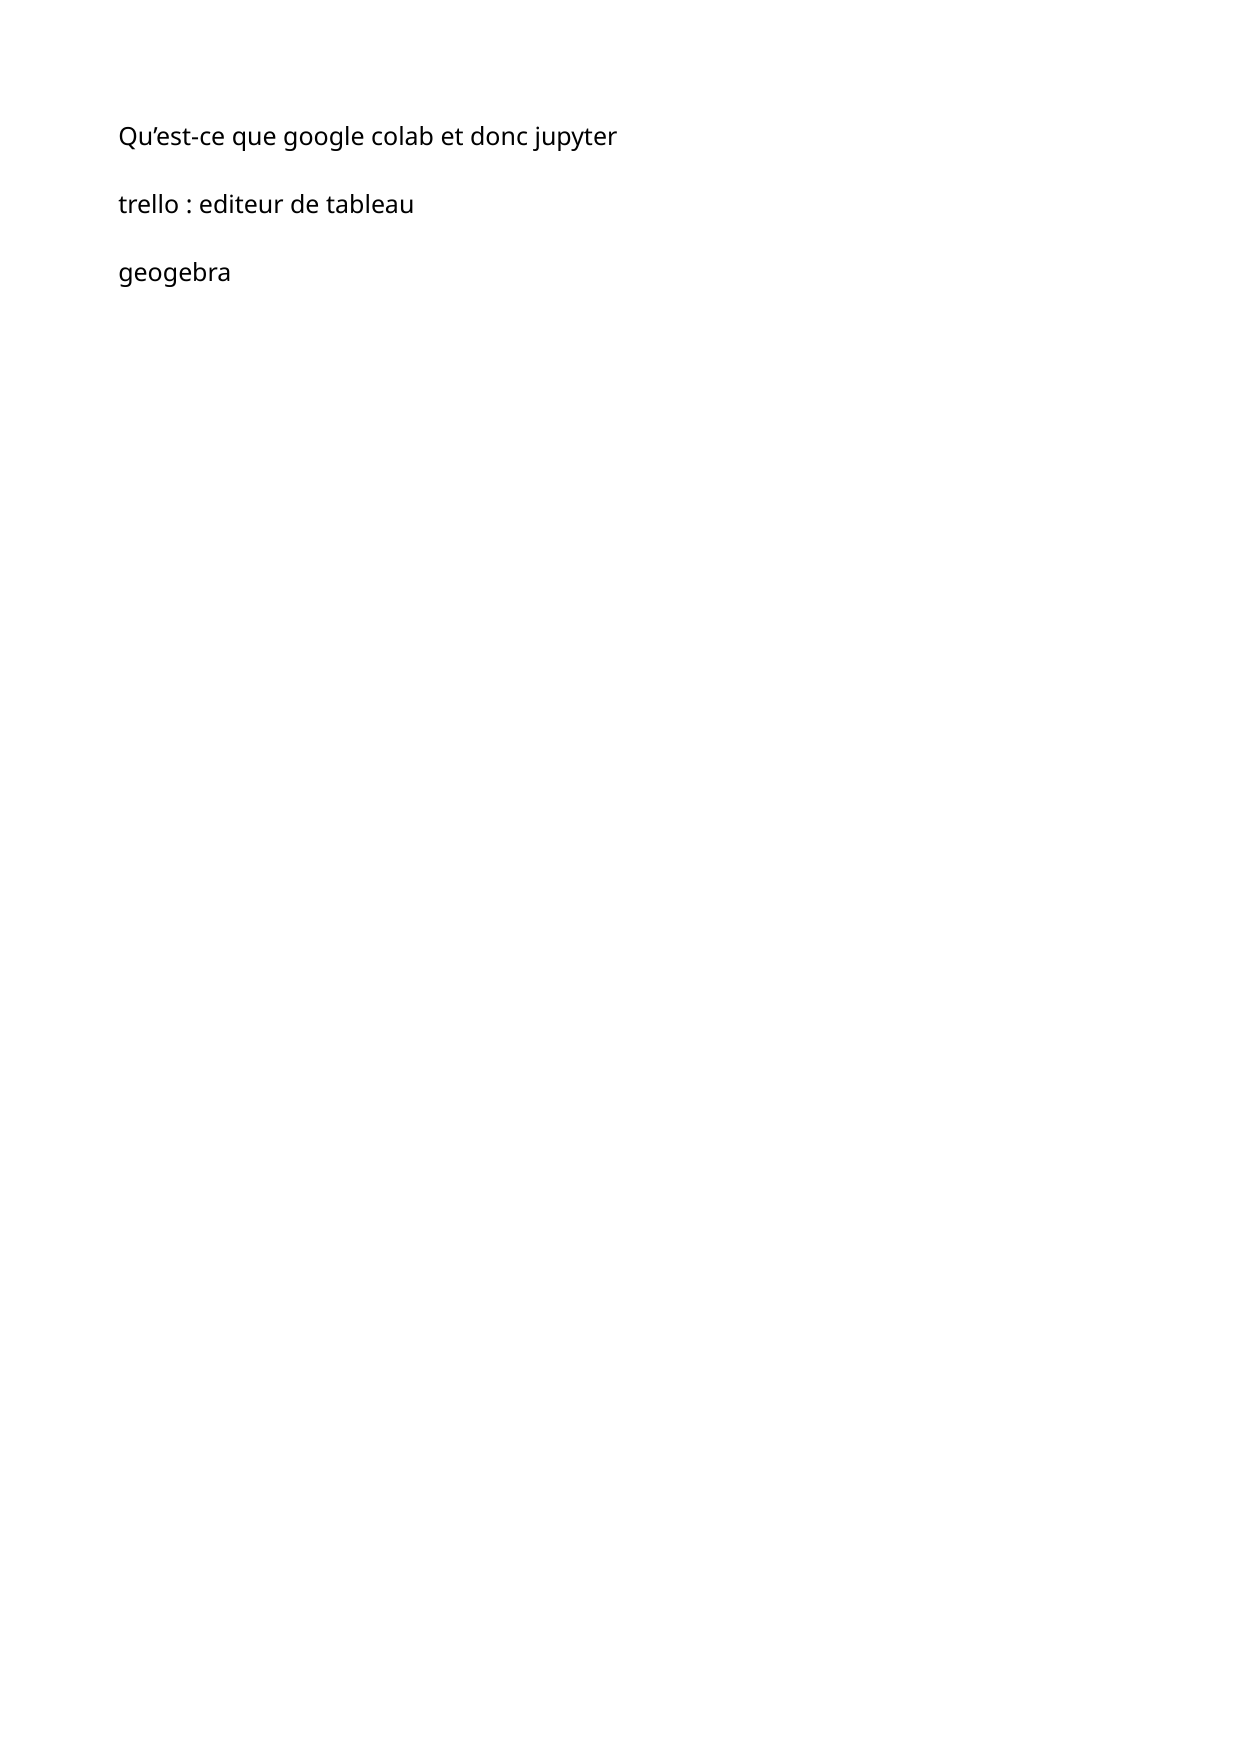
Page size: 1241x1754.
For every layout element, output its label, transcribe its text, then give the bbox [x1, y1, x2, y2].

text trello : editeur de tableau [118, 186, 1122, 220]
text geogebra [118, 254, 1122, 288]
text Qu’est-ce que google colab et donc jupyter [118, 118, 1122, 152]
